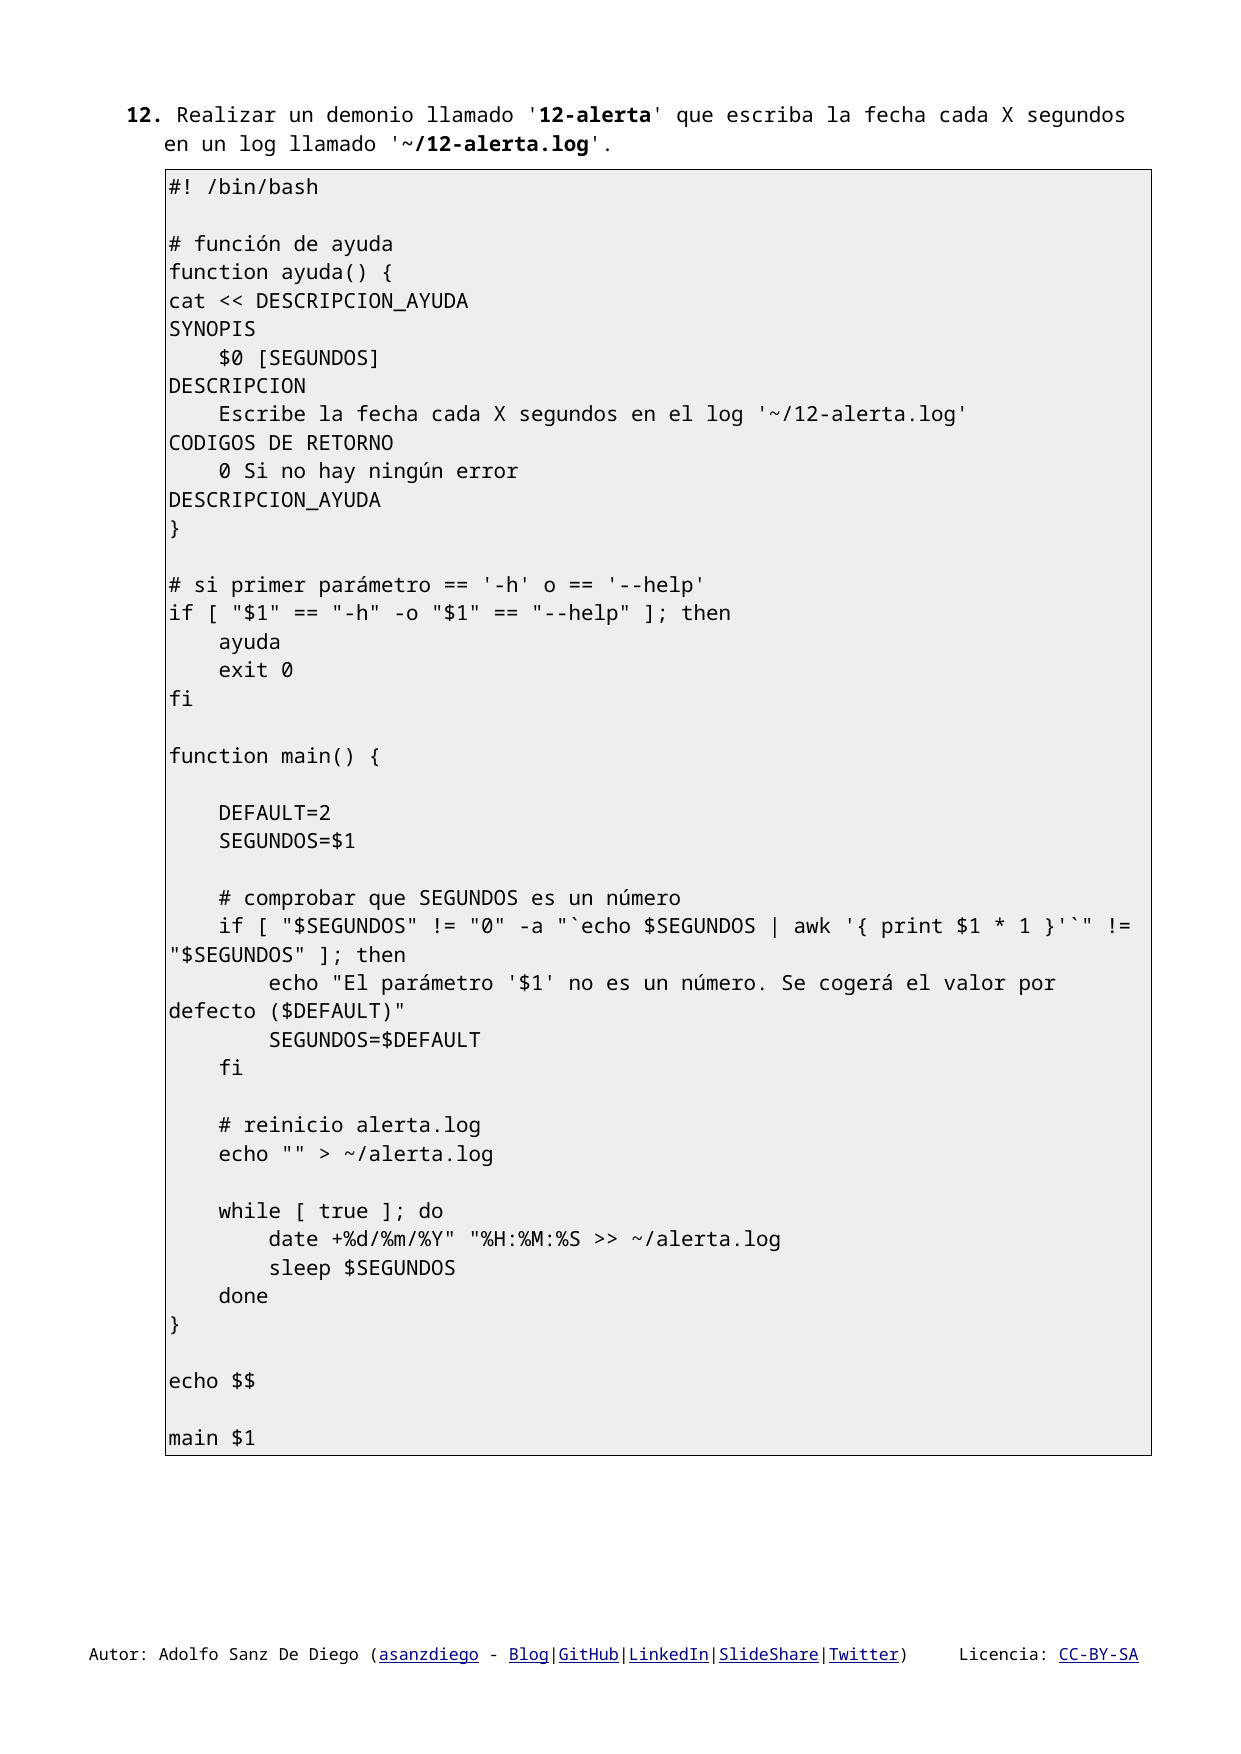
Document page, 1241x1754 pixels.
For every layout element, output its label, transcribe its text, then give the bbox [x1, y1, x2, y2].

text # comprobar que SEGUNDOS es un número [166, 880, 1151, 908]
text # función de ayuda [166, 226, 1151, 254]
text echo "" > ~/alerta.log [166, 1136, 1151, 1164]
text Escribe la fecha cada X segundos en el log '~/12-alerta.log' [166, 396, 1151, 425]
text SEGUNDOS=$1 [166, 823, 1151, 851]
text # si primer parámetro == '-h' o == '--help' [166, 567, 1151, 596]
text fi [166, 681, 1151, 709]
text #! /bin/bash [166, 170, 1151, 197]
text SYNOPIS [166, 311, 1151, 339]
text cat << DESCRIPCION_AYUDA [166, 283, 1151, 311]
text while [ true ]; do [166, 1193, 1151, 1221]
text if [ "$SEGUNDOS" != "0" -a "`echo $SEGUNDOS | awk '{ print $1 * 1 }'`" != "$SEGUNDOS" ]; then [166, 908, 1151, 965]
text DESCRIPCION [166, 368, 1151, 396]
text } [166, 1306, 1151, 1335]
text fi [166, 1051, 1151, 1079]
text $0 [SEGUNDOS] [166, 339, 1151, 368]
text # reinicio alerta.log [166, 1107, 1151, 1136]
text DEFAULT=2 [166, 794, 1151, 823]
text sleep $SEGUNDOS [166, 1249, 1151, 1278]
text exit 0 [166, 652, 1151, 681]
text done [166, 1278, 1151, 1306]
text ayuda [166, 624, 1151, 652]
text SEGUNDOS=$DEFAULT [166, 1022, 1151, 1051]
text echo $$ [166, 1363, 1151, 1392]
text main $1 [166, 1420, 1151, 1455]
text function ayuda() { [166, 254, 1151, 283]
text if [ "$1" == "-h" -o "$1" == "--help" ]; then [166, 596, 1151, 624]
text date +%d/%m/%Y" "%H:%M:%S >> ~/alerta.log [166, 1221, 1151, 1249]
text DESCRIPCION_AYUDA [166, 482, 1151, 510]
text CODIGOS DE RETORNO [166, 425, 1151, 453]
text } [166, 510, 1151, 539]
text function main() { [166, 738, 1151, 766]
list Realizar un demonio llamado '12-alerta' que escriba la fecha cada X segundos en un log llamado '~/12-alerta.log'. [126, 100, 1152, 157]
text echo "El parámetro '$1' no es un número. Se cogerá el valor por defecto ($DEFAULT)" [166, 965, 1151, 1022]
text 0 Si no hay ningún error [166, 453, 1151, 482]
